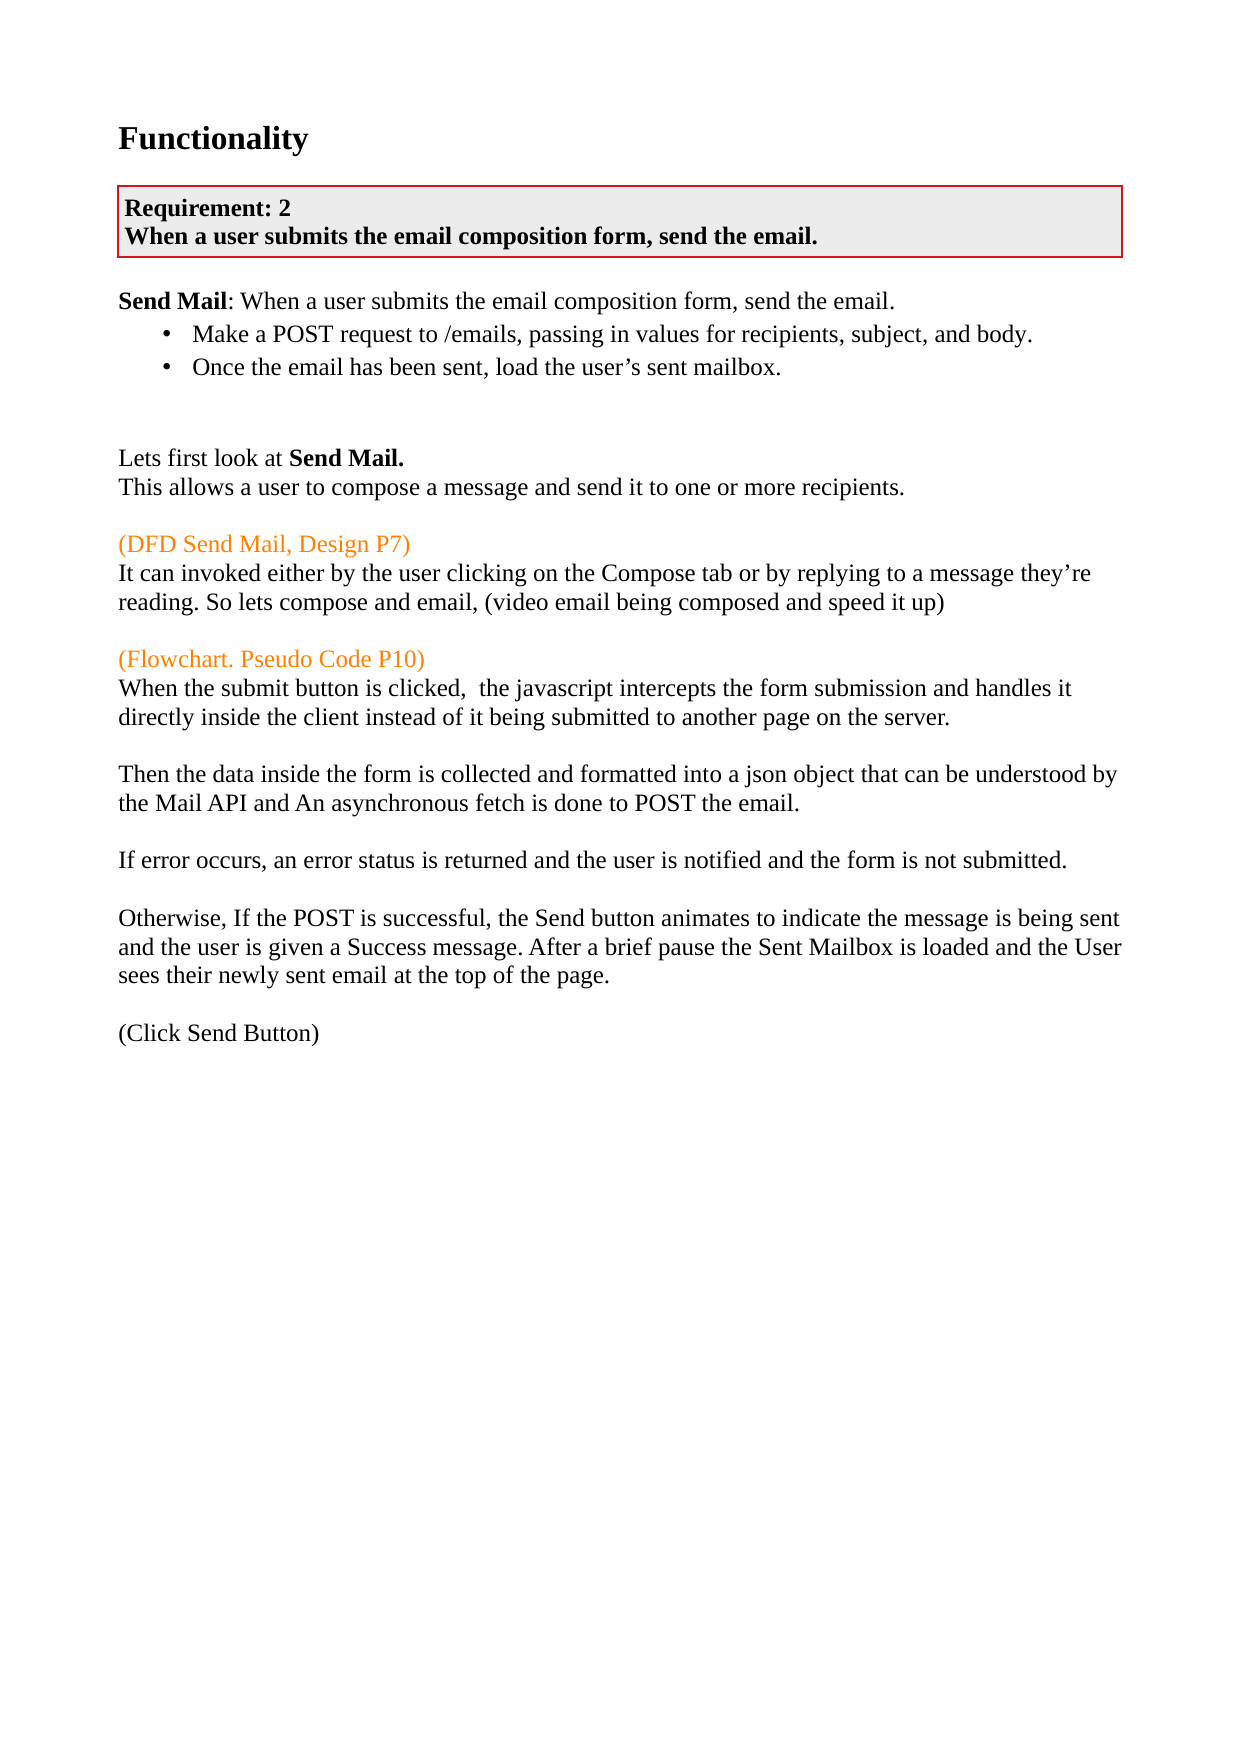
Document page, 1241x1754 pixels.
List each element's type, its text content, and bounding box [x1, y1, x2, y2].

text Send Mail: When a user submits the email composition form, send the email. [118, 286, 1122, 315]
text Lets first look at Send Mail. [118, 443, 1122, 472]
text Then the data inside the form is collected and formatted into a json object that can be understood by the Mail API and An asynchronous fetch is done to POST the email. [118, 759, 1122, 817]
text This allows a user to compose a message and send it to one or more recipients. [118, 472, 1122, 501]
text (DFD Send Mail, Design P7) [118, 529, 1122, 558]
text If error occurs, an error status is returned and the user is notified and the form is not submitted. [118, 846, 1122, 874]
list Make a POST request to /emails, passing in values for recipients, subject, and body. [162, 319, 1122, 348]
text (Click Send Button) [118, 1018, 1122, 1047]
text Functionality [118, 118, 1122, 156]
text Otherwise, If the POST is successful, the Send button animates to indicate the message is being sent and the user is given a Success message. After a brief pause the Sent Mailbox is loaded and the User sees their newly sent email at the top of the page. [118, 903, 1122, 989]
table_header Requirement: 2 When a user submits the email composition form, send the email. [119, 187, 1121, 256]
text It can invoked either by the user clicking on the Compose tab or by replying to a message they’re reading. So lets compose and email, (video email being composed and speed it up) [118, 558, 1122, 616]
text (Flowchart. Pseudo Code P10) [118, 644, 1122, 673]
list Once the email has been sent, load the user’s sent mailbox. [162, 352, 1122, 381]
text When the submit button is clicked, the javascript intercepts the form submission and handles it directly inside the client instead of it being submitted to another page on the server. [118, 673, 1122, 731]
